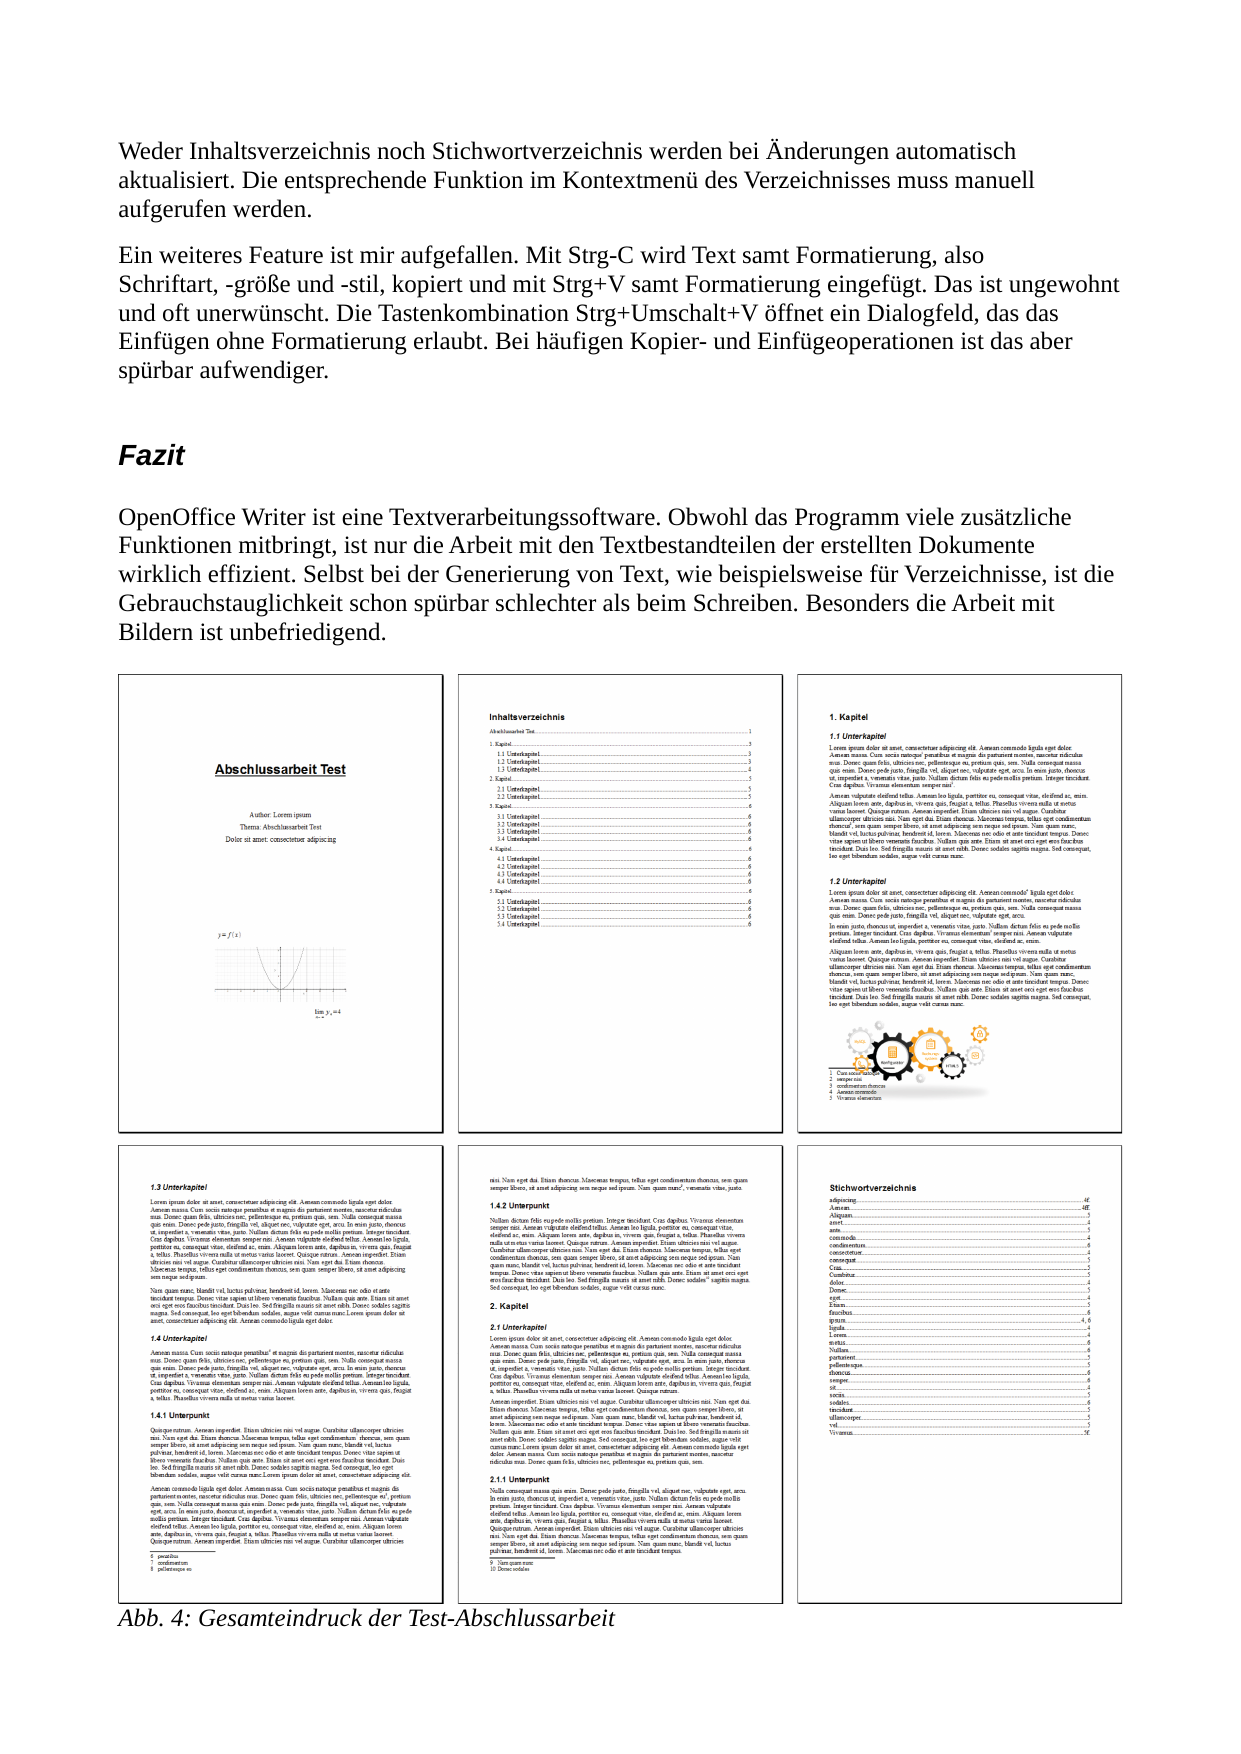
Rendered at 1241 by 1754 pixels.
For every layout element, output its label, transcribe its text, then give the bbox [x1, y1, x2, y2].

picture [118, 674, 1123, 1604]
text OpenOffice Writer ist eine Textverarbeitungssoftware. Obwohl das Programm viele zusätzliche Funktionen mitbringt, ist nur die Arbeit mit den Textbestandteilen der erstellten Dokumente wirklich effizient. Selbst bei der Generierung von Text, wie beispielsweise für Verzeichnisse, ist die Gebrauchstauglichkeit schon spürbar schlechter als beim Schreiben. Besonders die Arbeit mit Bildern ist unbefriedigend. [118, 502, 1122, 674]
text Ein weiteres Feature ist mir aufgefallen. Mit Strg-C wird Text samt Formatierung, also Schriftart, ‑größe und ‑stil, kopiert und mit Strg+V samt Formatierung eingefügt. Das ist ungewohnt und oft unerwünscht. Die Tastenkombination Strg+Umschalt+V öffnet ein Dialogfeld, das das Einfügen ohne Formatierung erlaubt. Bei häufigen Kopier- und Einfügeoperationen ist das aber spürbar aufwendiger. [118, 240, 1122, 384]
subtitle Fazit [118, 438, 1122, 472]
text Abb. 4: Gesamteindruck der Test-Abschlussarbeit [118, 1604, 1122, 1632]
text Weder Inhaltsverzeichnis noch Stichwortverzeichnis werden bei Änderungen automatisch aktualisiert. Die entsprechende Funktion im Kontextmenü des Verzeichnisses muss manuell aufgerufen werden. [118, 136, 1122, 222]
